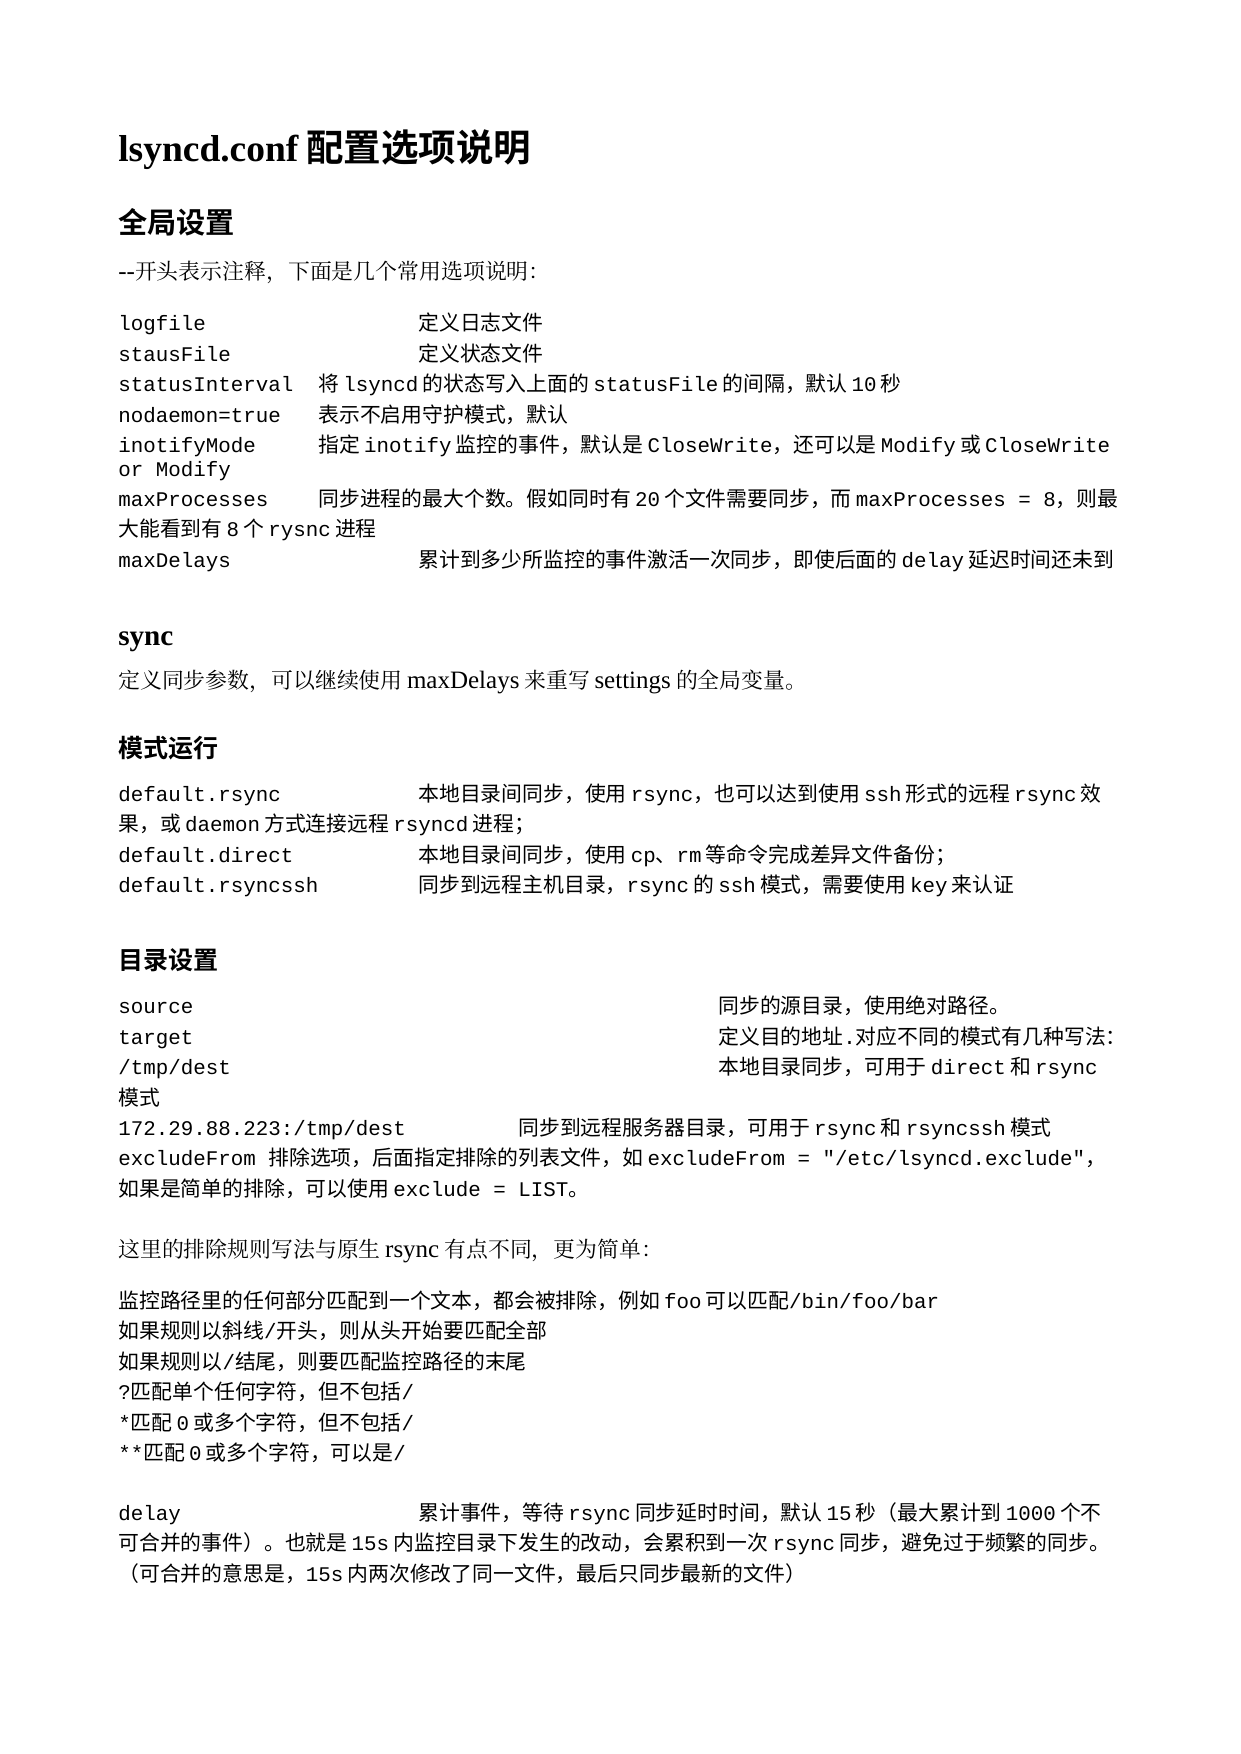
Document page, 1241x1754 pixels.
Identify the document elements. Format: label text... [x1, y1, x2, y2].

text logfile 定义日志文件 [118, 307, 1122, 337]
text 这里的排除规则写法与原生rsync有点不同，更为简单： [118, 1232, 1122, 1263]
text target 定义目的地址.对应不同的模式有几种写法： [118, 1020, 1122, 1050]
text /tmp/dest 本地目录同步，可用于direct和rsync模式 [118, 1050, 1122, 1111]
text --开头表示注释，下面是几个常用选项说明： [118, 254, 1122, 286]
text stausFile 定义状态文件 [118, 337, 1122, 367]
text default.rsyncssh 同步到远程主机目录，rsync的ssh模式，需要使用key来认证 [118, 868, 1122, 899]
text ?匹配单个任何字符，但不包括/ [118, 1375, 1122, 1406]
text **匹配0或多个字符，可以是/ [118, 1436, 1122, 1467]
text 172.29.88.223:/tmp/dest 同步到远程服务器目录，可用于rsync和rsyncssh模式 [118, 1111, 1122, 1141]
text maxProcesses 同步进程的最大个数。假如同时有20个文件需要同步，而maxProcesses = 8，则最大能看到有8个rysnc进程 [118, 482, 1122, 543]
text maxDelays 累计到多少所监控的事件激活一次同步，即使后面的delay延迟时间还未到 [118, 543, 1122, 573]
text 定义同步参数，可以继续使用maxDelays来重写settings的全局变量。 [118, 664, 1122, 695]
text default.direct 本地目录间同步，使用cp、rm等命令完成差异文件备份； [118, 838, 1122, 868]
text inotifyMode 指定inotify监控的事件，默认是CloseWrite，还可以是Modify或CloseWrite or Modify [118, 428, 1122, 482]
subtitle sync [118, 618, 1122, 651]
text 如果规则以/结尾，则要匹配监控路径的末尾 [118, 1345, 1122, 1375]
text default.rsync 本地目录间同步，使用rsync，也可以达到使用ssh形式的远程rsync效果，或daemon方式连接远程rsyncd进程； [118, 777, 1122, 838]
text 如果规则以斜线/开头，则从头开始要匹配全部 [118, 1314, 1122, 1345]
text 监控路径里的任何部分匹配到一个文本，都会被排除，例如foo可以匹配/bin/foo/bar [118, 1284, 1122, 1314]
subtitle 全局设置 [118, 199, 1122, 242]
text source 同步的源目录，使用绝对路径。 [118, 989, 1122, 1020]
text *匹配0或多个字符，但不包括/ [118, 1406, 1122, 1436]
subtitle 目录设置 [118, 941, 1122, 977]
text statusInterval 将lsyncd的状态写入上面的statusFile的间隔，默认10秒 [118, 367, 1122, 398]
text delay 累计事件，等待rsync同步延时时间，默认15秒（最大累计到1000个不可合并的事件）。也就是15s内监控目录下发生的改动，会累积到一次rsync同步，避免过于频繁的同步。（可合并的意思是，15s内两次修改了同一文件，最后只同步最新的文件） [118, 1496, 1122, 1587]
subtitle lsyncd.conf配置选项说明 [118, 118, 1122, 172]
text nodaemon=true 表示不启用守护模式，默认 [118, 398, 1122, 428]
text excludeFrom 排除选项，后面指定排除的列表文件，如excludeFrom = "/etc/lsyncd.exclude"，如果是简单的排除，可以使用exclude = LIST。 [118, 1141, 1122, 1202]
subtitle 模式运行 [118, 728, 1122, 765]
